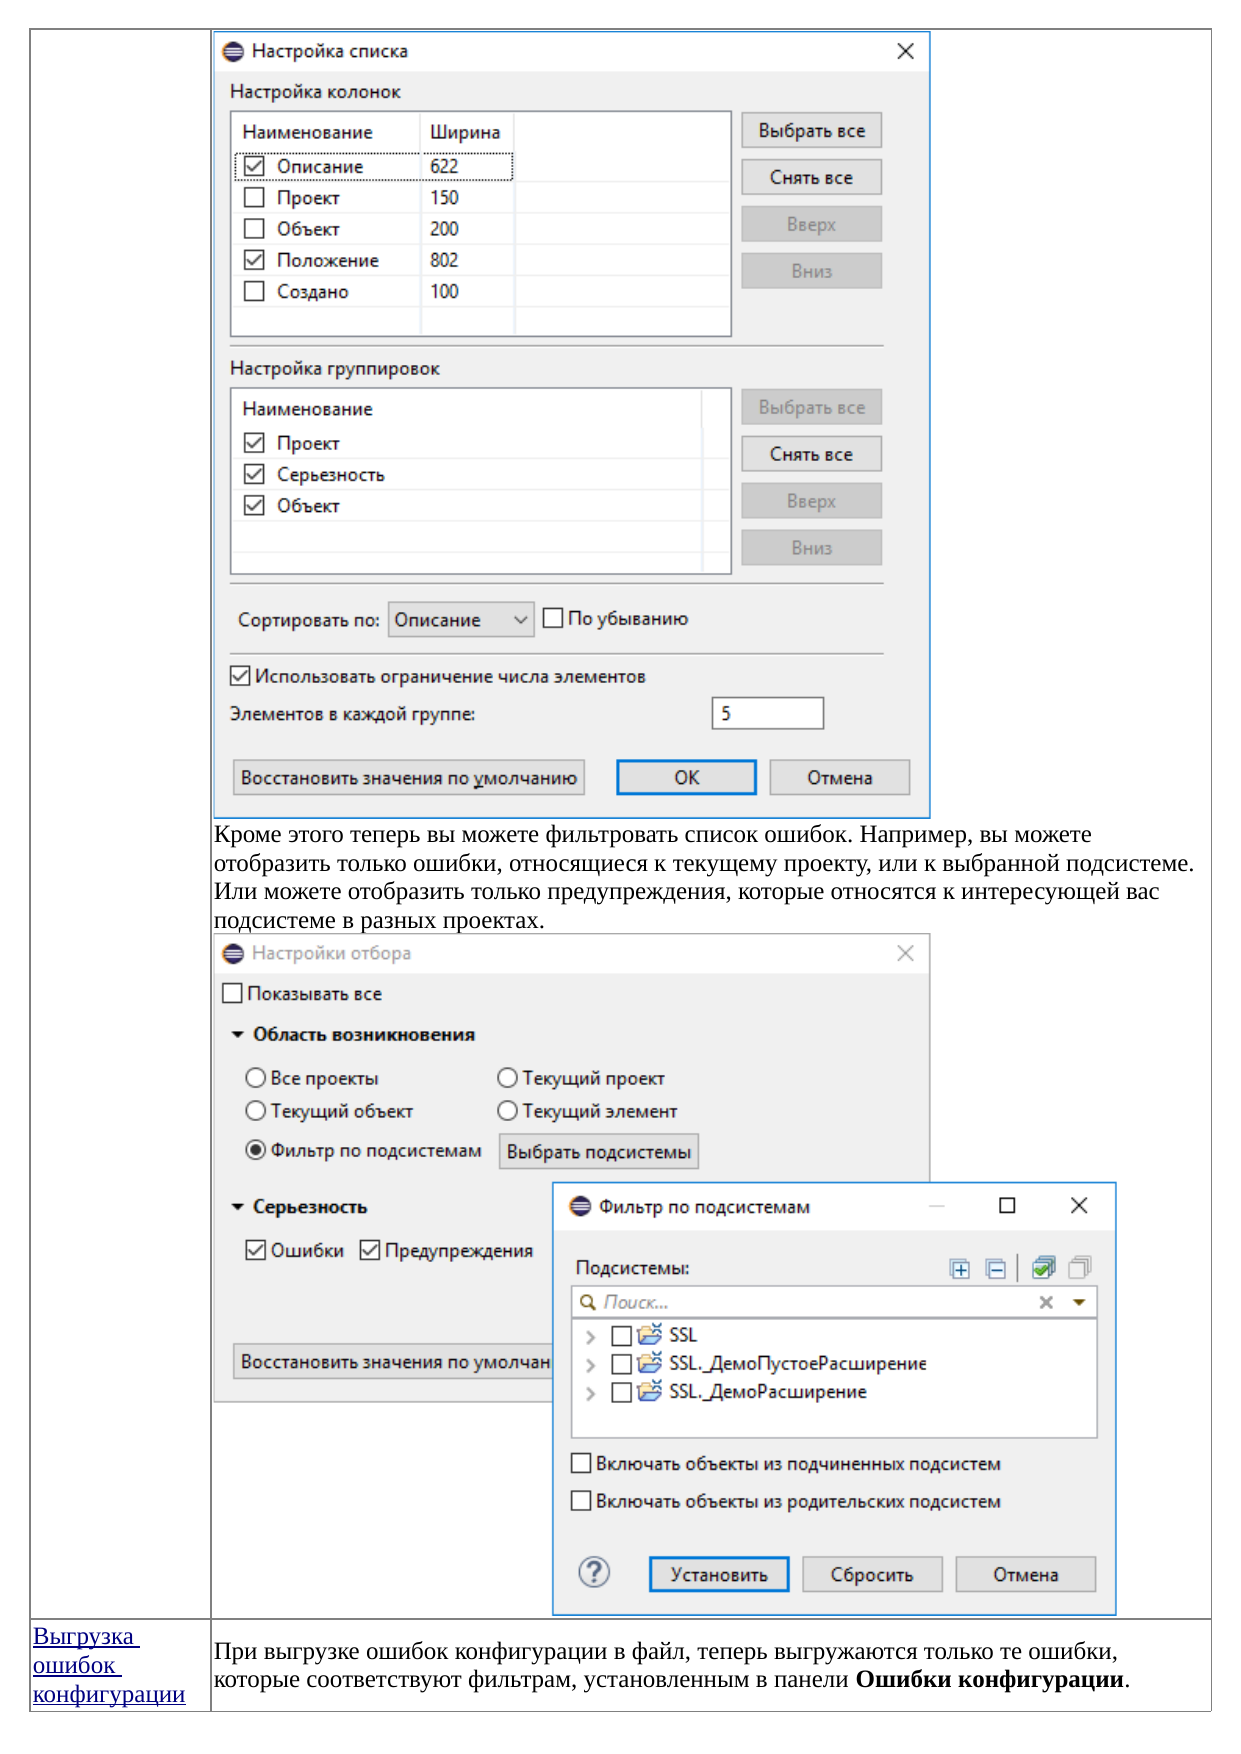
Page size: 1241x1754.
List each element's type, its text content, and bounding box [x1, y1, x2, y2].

table_cell При выгрузке ошибок конфигурации в файл, теперь выгружаются только те ошибки, которые соответствуют фильтрам, установленным в панели Ошибки конфигурации. [212, 1620, 1211, 1711]
table_cell Выгрузка ошибок конфигурации [31, 1620, 210, 1711]
table_header Кроме этого теперь вы можете фильтровать список ошибок. Например, вы можете отобразить только ошибки, относящиеся к текущему проекту, или к выбранной подсистеме. Или можете отобразить только предупреждения, которые относятся к интересующей вас подсистеме в разных проектах. [212, 30, 1211, 1618]
picture [213, 31, 931, 819]
table_header [31, 30, 210, 1618]
picture [213, 933, 1117, 1616]
